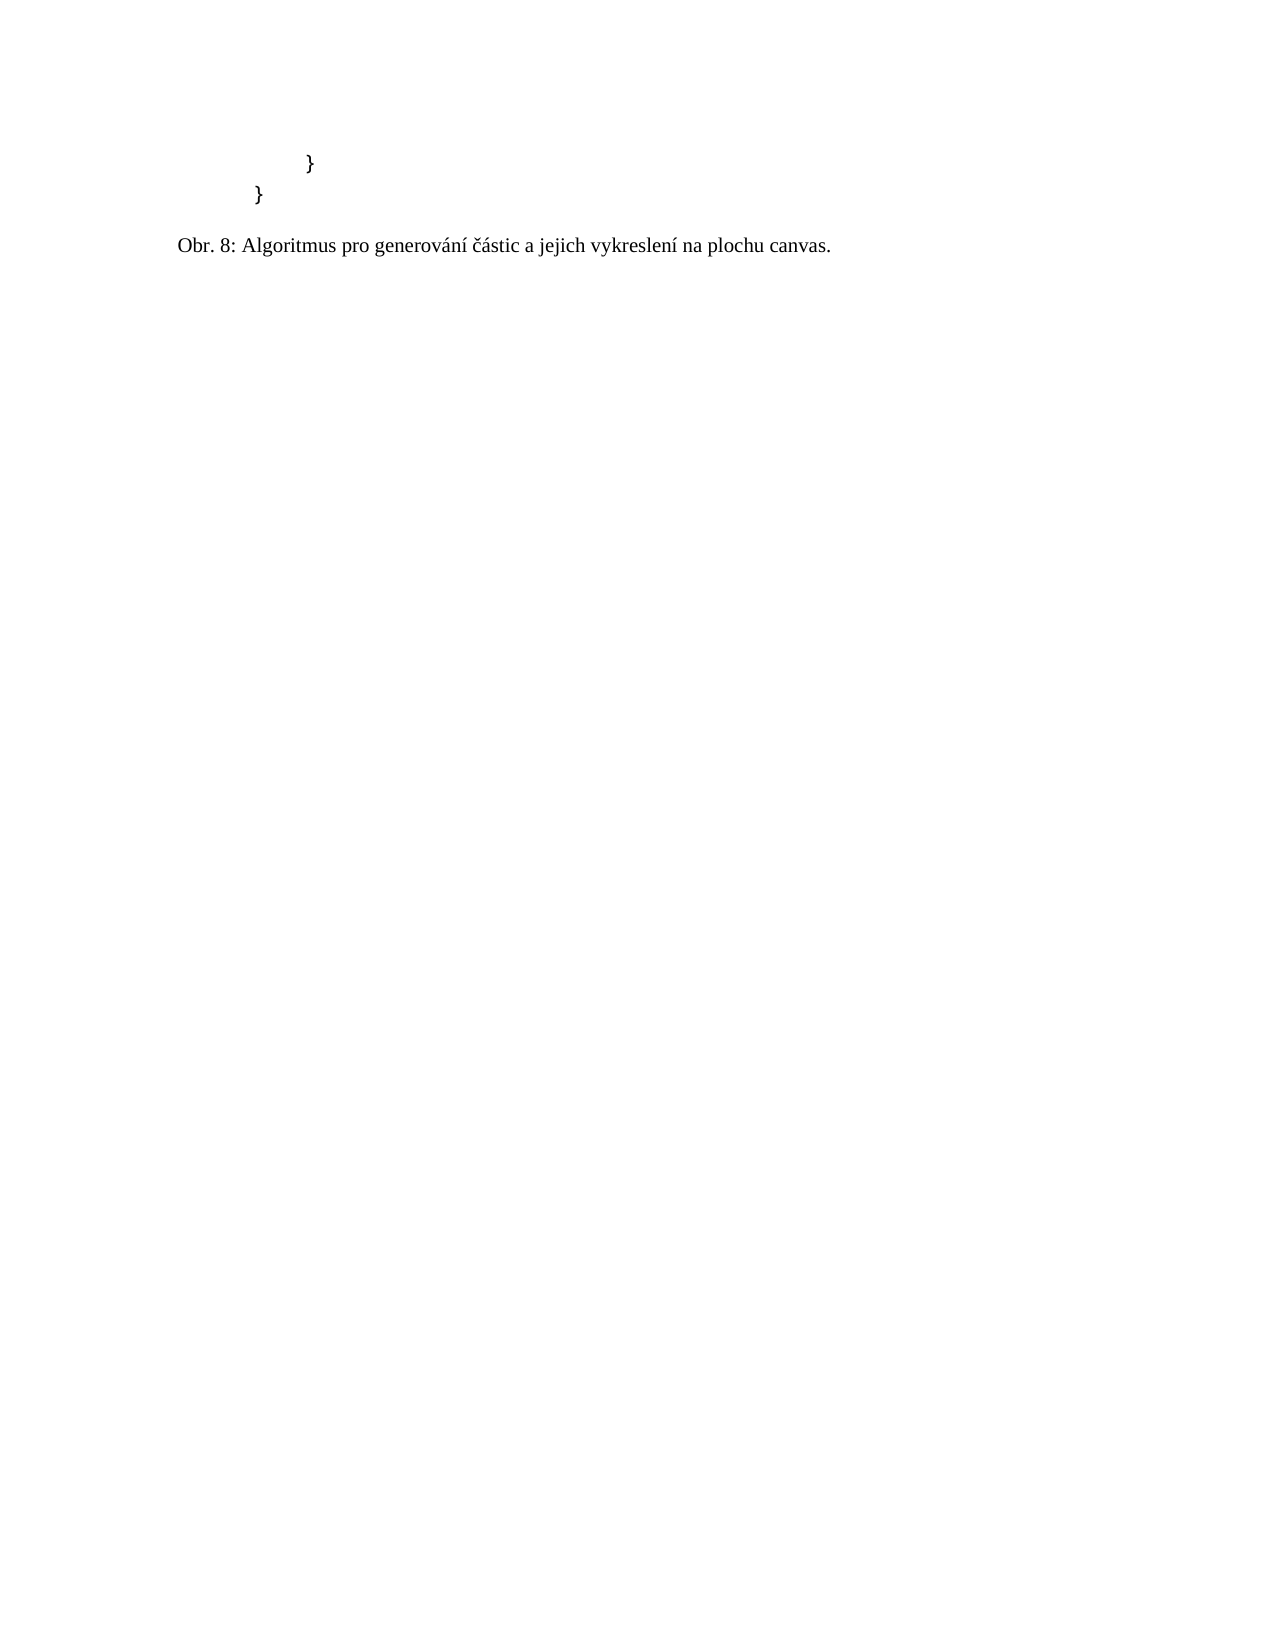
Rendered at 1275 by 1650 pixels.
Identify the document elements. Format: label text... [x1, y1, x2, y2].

text } } [252, 148, 1127, 208]
text Obr. 8: Algoritmus pro generování částic a jejich vykreslení na plochu canvas. [177, 233, 1127, 257]
